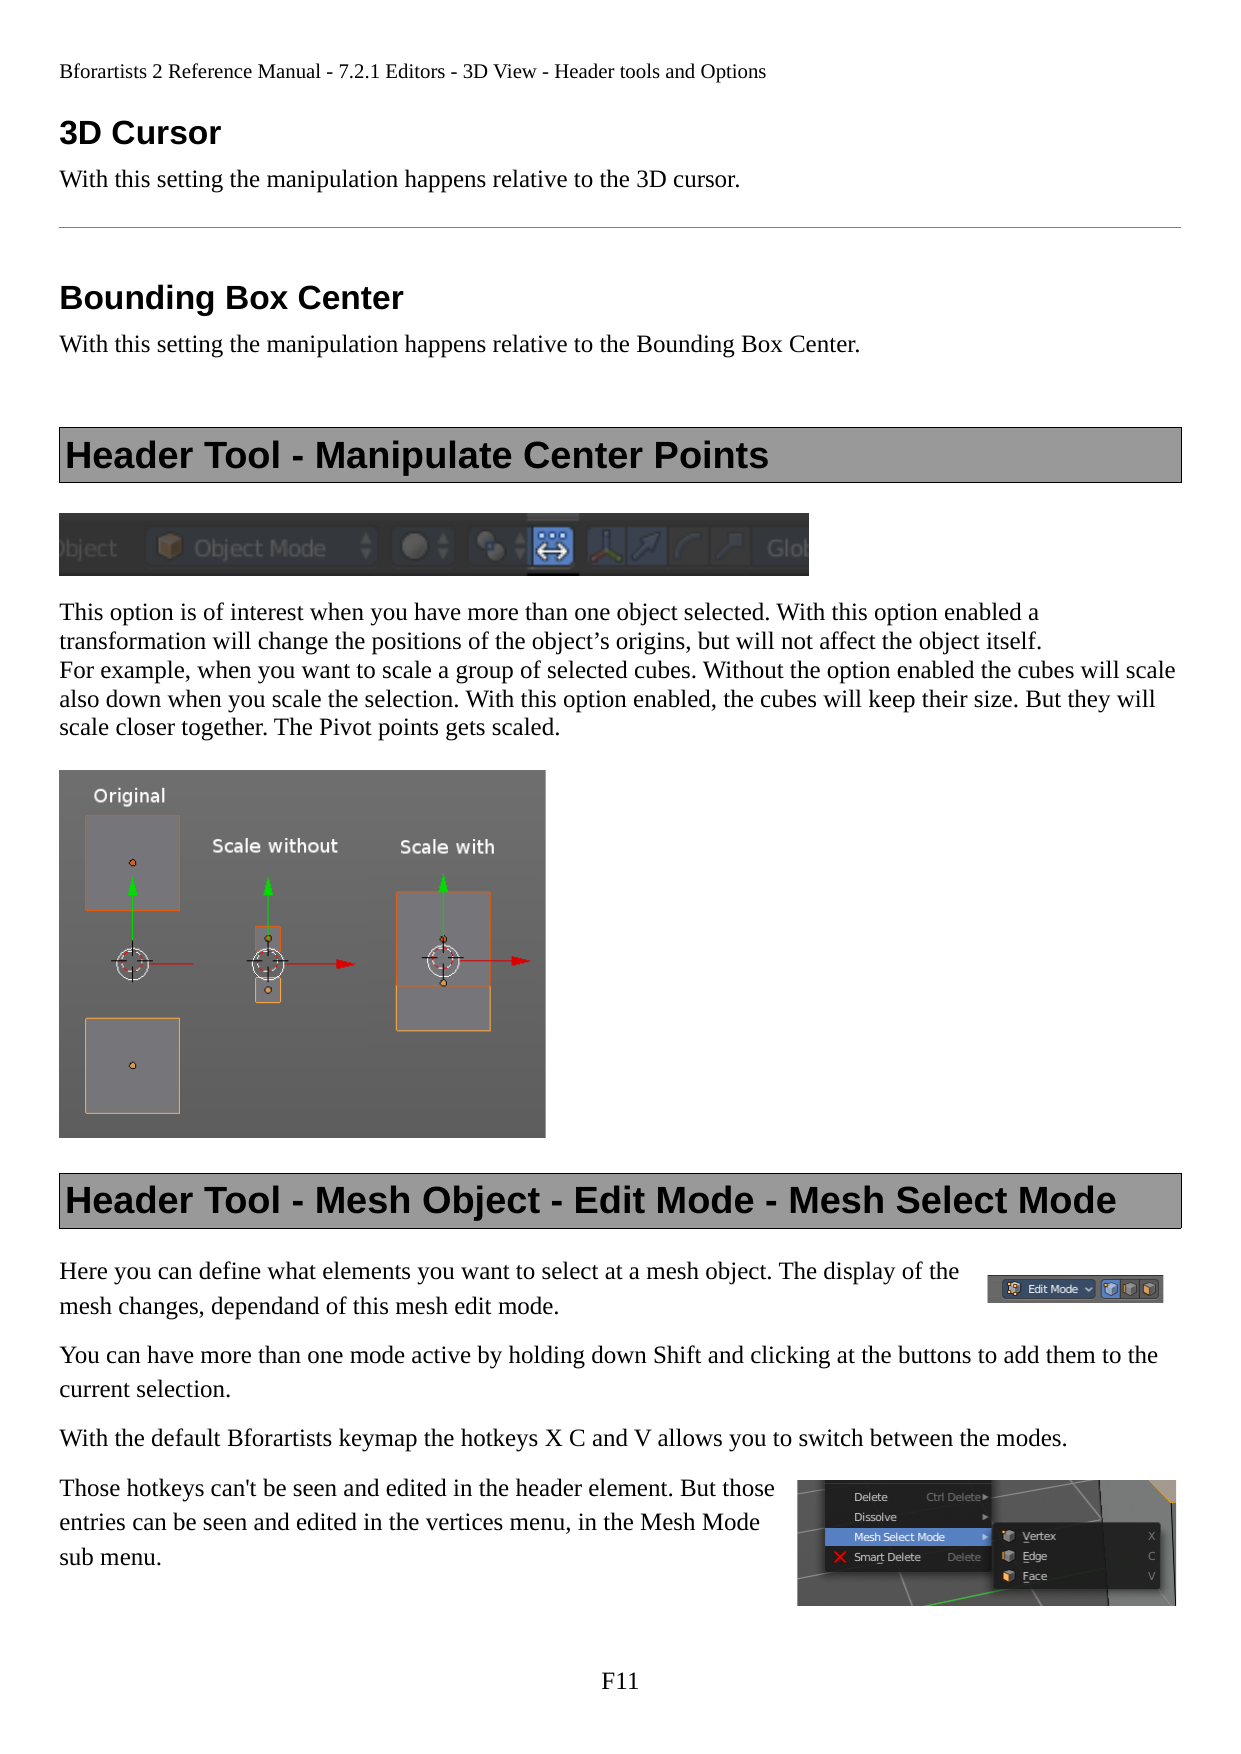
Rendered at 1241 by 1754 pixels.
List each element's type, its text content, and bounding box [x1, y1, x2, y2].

subtitle Bounding Box Center [59, 278, 1181, 316]
table_header Header Tool - Mesh Object - Edit Mode - Mesh Select Mode [60, 1174, 1181, 1228]
text With this setting the manipulation happens relative to the 3D cursor. [59, 164, 1181, 192]
picture [987, 1275, 1164, 1303]
text Here you can define what elements you want to select at a mesh object. The display of the mesh changes, dependand of this mesh edit mode. [59, 1256, 1181, 1320]
text This option is of interest when you have more than one object selected. With this option enabled a transformation will change the positions of the object’s origins, but will not affect the object itself. [59, 597, 1181, 655]
text With the default Bforartists keymap the hotkeys X C and V allows you to switch between the modes. [59, 1423, 1181, 1452]
table_header Header Tool - Manipulate Center Points [60, 428, 1181, 482]
text You can have more than one mode active by holding down Shift and clicking at the buttons to add them to the current selection. [59, 1340, 1181, 1403]
text With this setting the manipulation happens relative to the Bounding Box Center. [59, 329, 1181, 358]
subtitle 3D Cursor [59, 113, 1181, 151]
picture [59, 513, 809, 576]
picture [59, 770, 546, 1138]
text Those hotkeys can't be seen and edited in the header element. But those entries can be seen and edited in the vertices menu, in the Mesh Mode sub menu. [59, 1473, 1181, 1570]
text For example, when you want to scale a group of selected cubes. Without the option enabled the cubes will scale also down when you scale the selection. With this option enabled, the cubes will keep their size. But they will scale closer together. The Pivot points gets scaled. [59, 655, 1181, 741]
